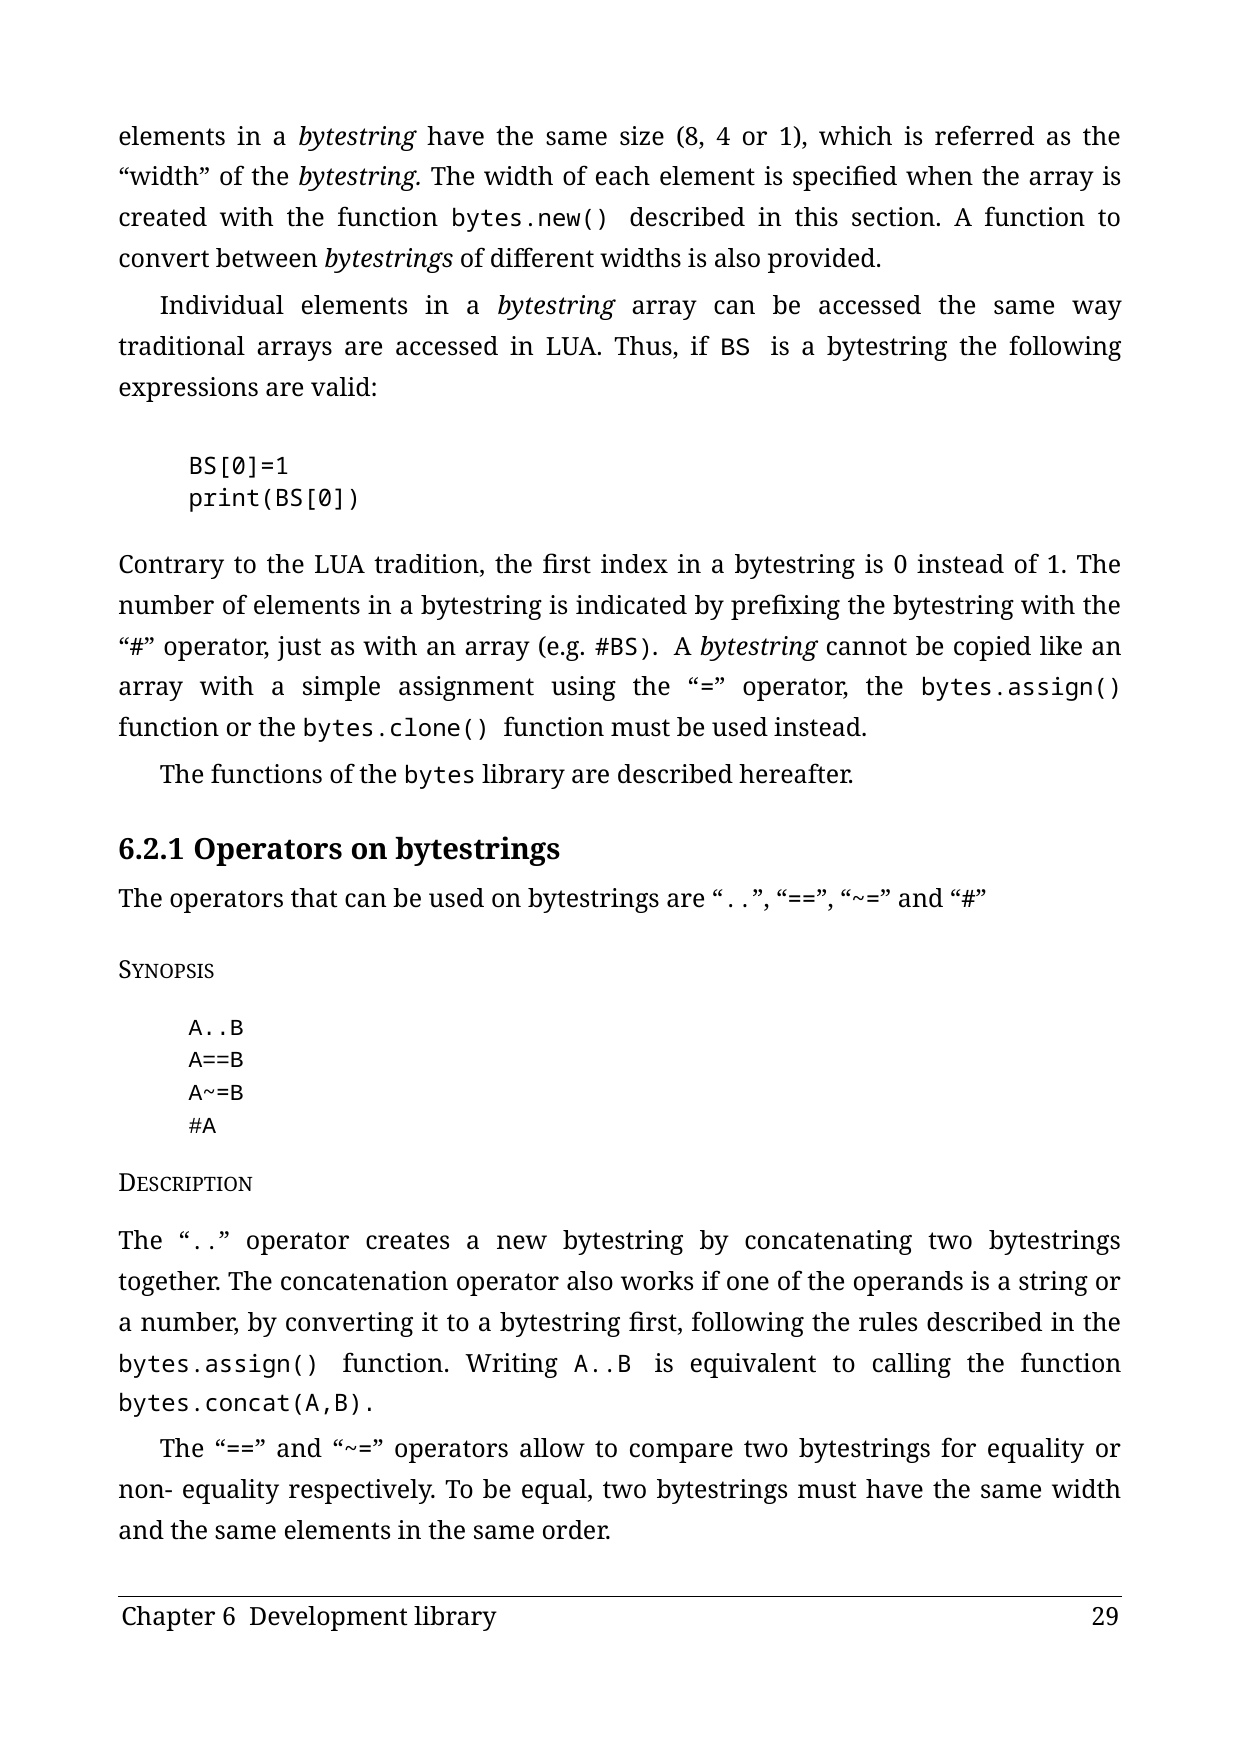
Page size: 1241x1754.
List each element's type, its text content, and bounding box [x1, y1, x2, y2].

text The operators that can be used on bytestrings are “..”, “==”, “~=” and “#” [118, 880, 1122, 914]
text A==B [159, 1042, 1122, 1075]
text A..B [159, 1010, 1122, 1042]
subtitle Description [118, 1165, 1122, 1199]
text The “..” operator creates a new bytestring by concatenating two bytestrings together. The concatenation operator also works if one of the operands is a string or a number, by converting it to a bytestring first, following the rules described in the bytes.assign() function. Writing A..B is equivalent to calling the function bytes.concat(A,B). [118, 1223, 1122, 1418]
text A~=B [159, 1075, 1122, 1107]
text Individual elements in a bytestring array can be accessed the same way traditional arrays are accessed in LUA. Thus, if BS is a bytestring the following expressions are valid: [118, 287, 1122, 403]
text Contrary to the LUA tradition, the first index in a bytestring is 0 instead of 1. The number of elements in a bytestring is indicated by prefixing the bytestring with the “#” operator, just as with an array (e.g. #BS). A bytestring cannot be copied like an array with a simple assignment using the “=” operator, the bytes.assign() function or the bytes.clone() function must be used instead. [118, 546, 1122, 744]
subtitle Synopsis [118, 952, 1122, 986]
subtitle Operators on bytestrings [118, 828, 1122, 868]
text The functions of the bytes library are described hereafter. [118, 757, 1122, 791]
text #A [159, 1107, 1122, 1140]
text print(BS[0]) [159, 481, 1122, 514]
text elements in a bytestring have the same size (8, 4 or 1), which is referred as the “width” of the bytestring. The width of each element is specified when the array is created with the function bytes.new() described in this section. A function to convert between bytestrings of different widths is also provided. [118, 118, 1122, 275]
text The “==” and “~=” operators allow to compare two bytestrings for equality or non- equality respectively. To be equal, two bytestrings must have the same width and the same elements in the same order. [118, 1431, 1122, 1547]
text BS[0]=1 [159, 449, 1122, 481]
